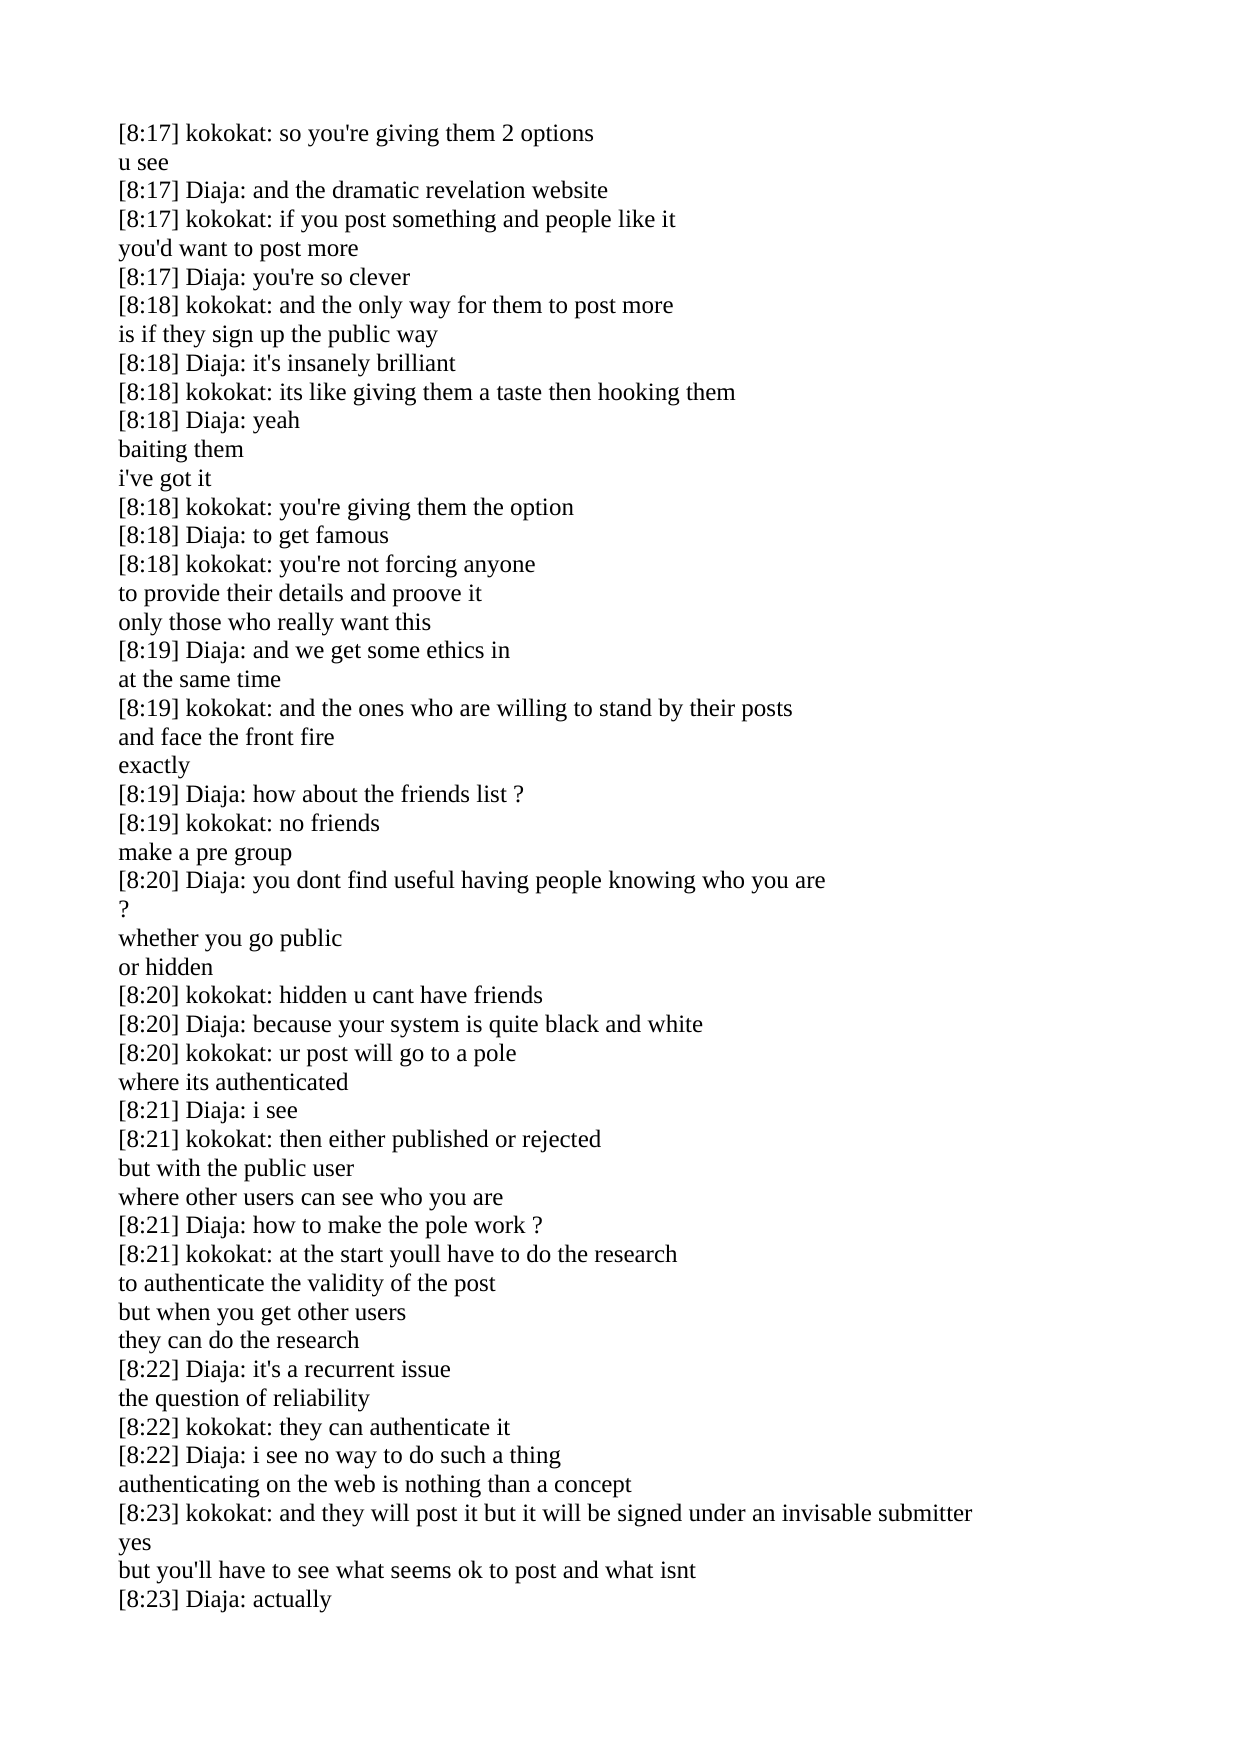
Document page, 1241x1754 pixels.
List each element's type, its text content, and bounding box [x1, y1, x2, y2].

text [8:19] Diaja: how about the friends list ? [118, 779, 1122, 808]
text you'd want to post more [118, 233, 1122, 262]
text [8:22] Diaja: i see no way to do such a thing [118, 1441, 1122, 1469]
text [8:17] kokokat: if you post something and people like it [118, 204, 1122, 233]
text where other users can see who you are [118, 1182, 1122, 1211]
text i've got it [118, 463, 1122, 492]
text [8:21] kokokat: at the start youll have to do the research [118, 1239, 1122, 1268]
text [8:22] kokokat: they can authenticate it [118, 1412, 1122, 1441]
text [8:17] Diaja: you're so clever [118, 262, 1122, 291]
text [8:18] Diaja: it's insanely brilliant [118, 348, 1122, 377]
text at the same time [118, 664, 1122, 693]
text yes [118, 1527, 1122, 1556]
text or hidden [118, 952, 1122, 981]
text is if they sign up the public way [118, 319, 1122, 348]
text but you'll have to see what seems ok to post and what isnt [118, 1556, 1122, 1584]
text [8:20] Diaja: because your system is quite black and white [118, 1009, 1122, 1038]
text [8:21] Diaja: how to make the pole work ? [118, 1211, 1122, 1239]
text [8:20] Diaja: you dont find useful having people knowing who you are [118, 866, 1122, 894]
text [8:20] kokokat: hidden u cant have friends [118, 981, 1122, 1009]
text [8:20] kokokat: ur post will go to a pole [118, 1038, 1122, 1067]
text [8:19] Diaja: and we get some ethics in [118, 636, 1122, 664]
text [8:18] Diaja: to get famous [118, 521, 1122, 549]
text where its authenticated [118, 1067, 1122, 1096]
text [8:19] kokokat: and the ones who are willing to stand by their posts [118, 693, 1122, 722]
text but when you get other users [118, 1297, 1122, 1326]
text authenticating on the web is nothing than a concept [118, 1469, 1122, 1498]
text to authenticate the validity of the post [118, 1268, 1122, 1297]
text u see [118, 147, 1122, 176]
text make a pre group [118, 837, 1122, 866]
text and face the front fire [118, 722, 1122, 751]
text whether you go public [118, 923, 1122, 952]
text [8:17] kokokat: so you're giving them 2 options [118, 118, 1122, 147]
text [8:22] Diaja: it's a recurrent issue [118, 1354, 1122, 1383]
text [8:18] Diaja: yeah [118, 406, 1122, 434]
text to provide their details and proove it [118, 578, 1122, 607]
text [8:19] kokokat: no friends [118, 808, 1122, 837]
text the question of reliability [118, 1383, 1122, 1412]
text they can do the research [118, 1326, 1122, 1354]
text [8:18] kokokat: you're not forcing anyone [118, 549, 1122, 578]
text [8:18] kokokat: you're giving them the option [118, 492, 1122, 521]
text [8:17] Diaja: and the dramatic revelation website [118, 176, 1122, 204]
text [8:23] kokokat: and they will post it but it will be signed under an invisable submitter [118, 1498, 1122, 1527]
text baiting them [118, 434, 1122, 463]
text [8:18] kokokat: its like giving them a taste then hooking them [118, 377, 1122, 406]
text [8:21] Diaja: i see [118, 1096, 1122, 1124]
text but with the public user [118, 1153, 1122, 1182]
text [8:18] kokokat: and the only way for them to post more [118, 291, 1122, 319]
text [8:23] Diaja: actually [118, 1584, 1122, 1613]
text ? [118, 894, 1122, 923]
text exactly [118, 751, 1122, 779]
text only those who really want this [118, 607, 1122, 636]
text [8:21] kokokat: then either published or rejected [118, 1124, 1122, 1153]
